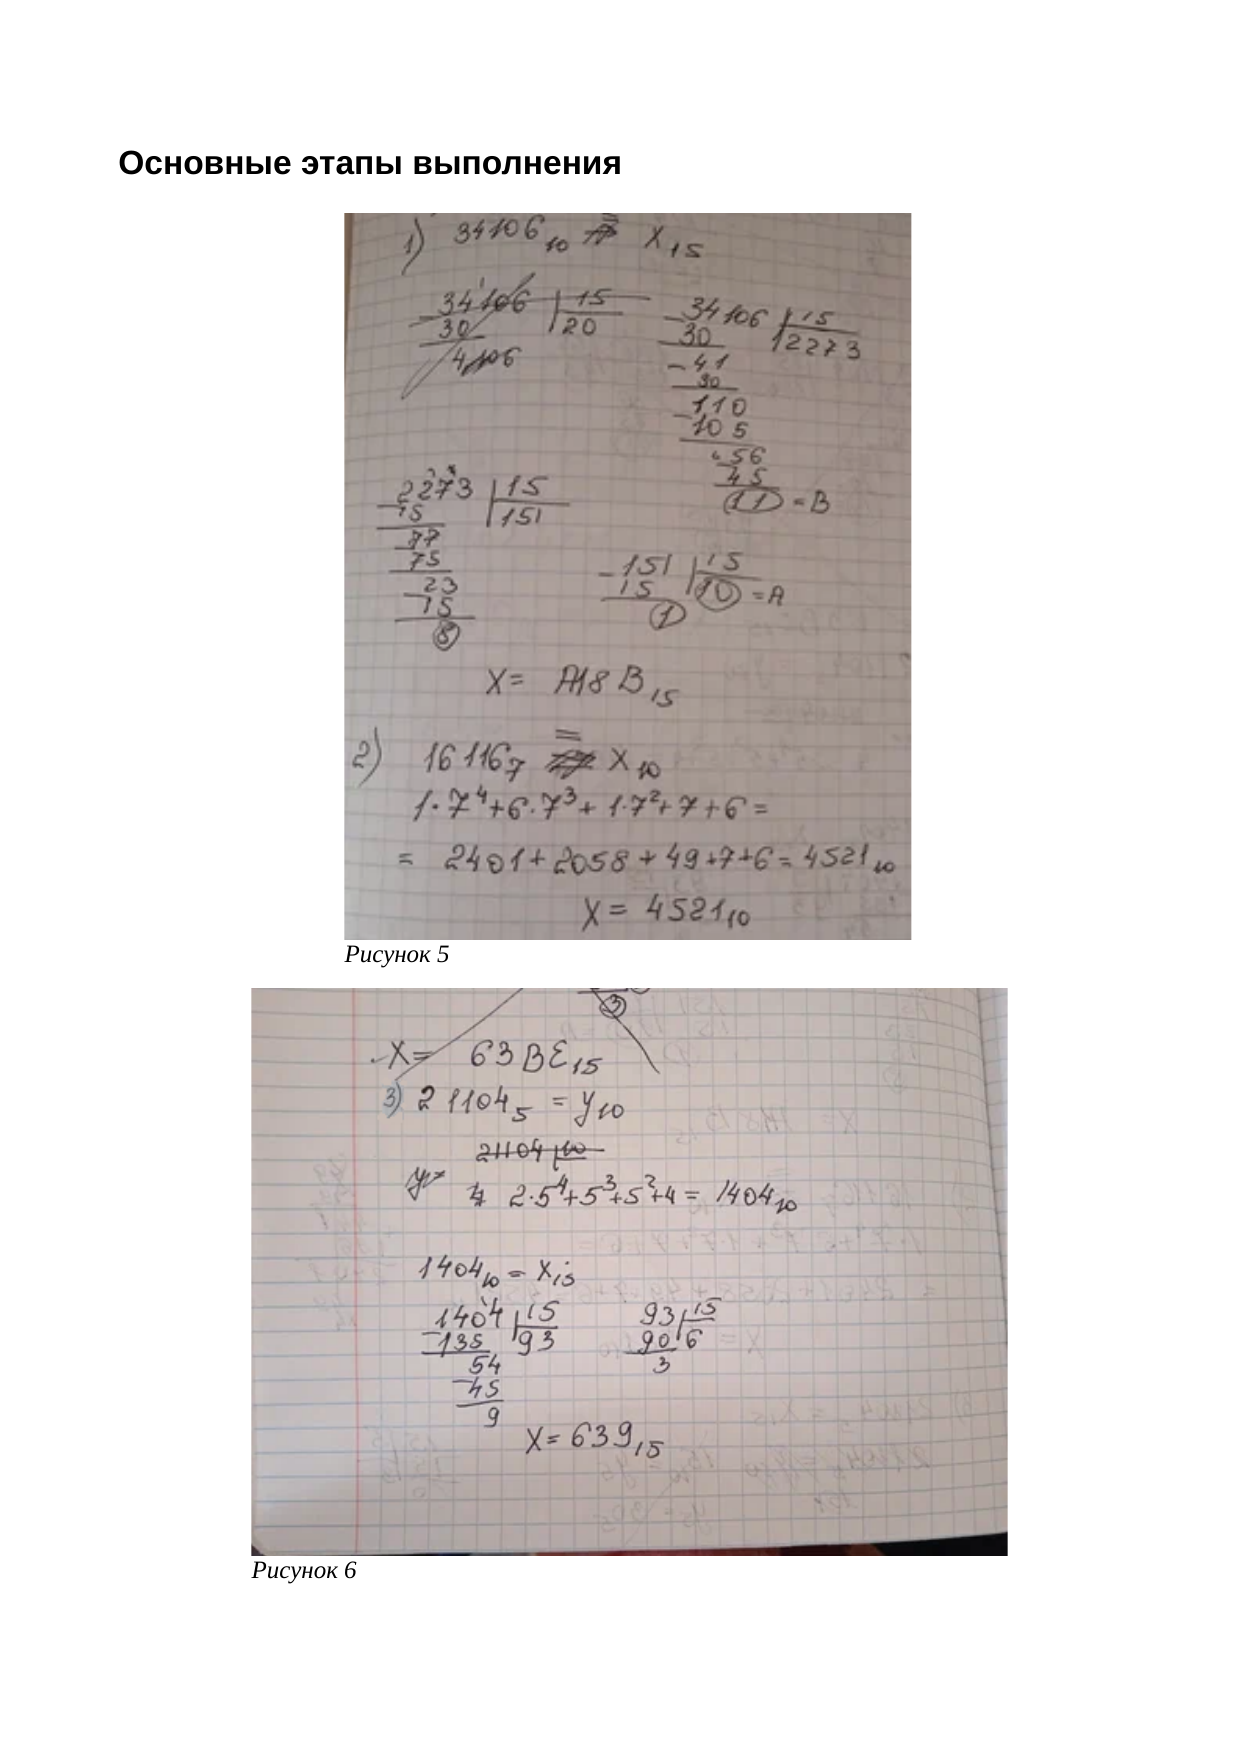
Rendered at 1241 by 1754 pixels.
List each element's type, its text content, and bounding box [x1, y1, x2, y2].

text Рисунок 5 [344, 940, 912, 968]
text Рисунок 6 [251, 1556, 1008, 1584]
subtitle Основные этапы выполнения [118, 143, 1122, 182]
